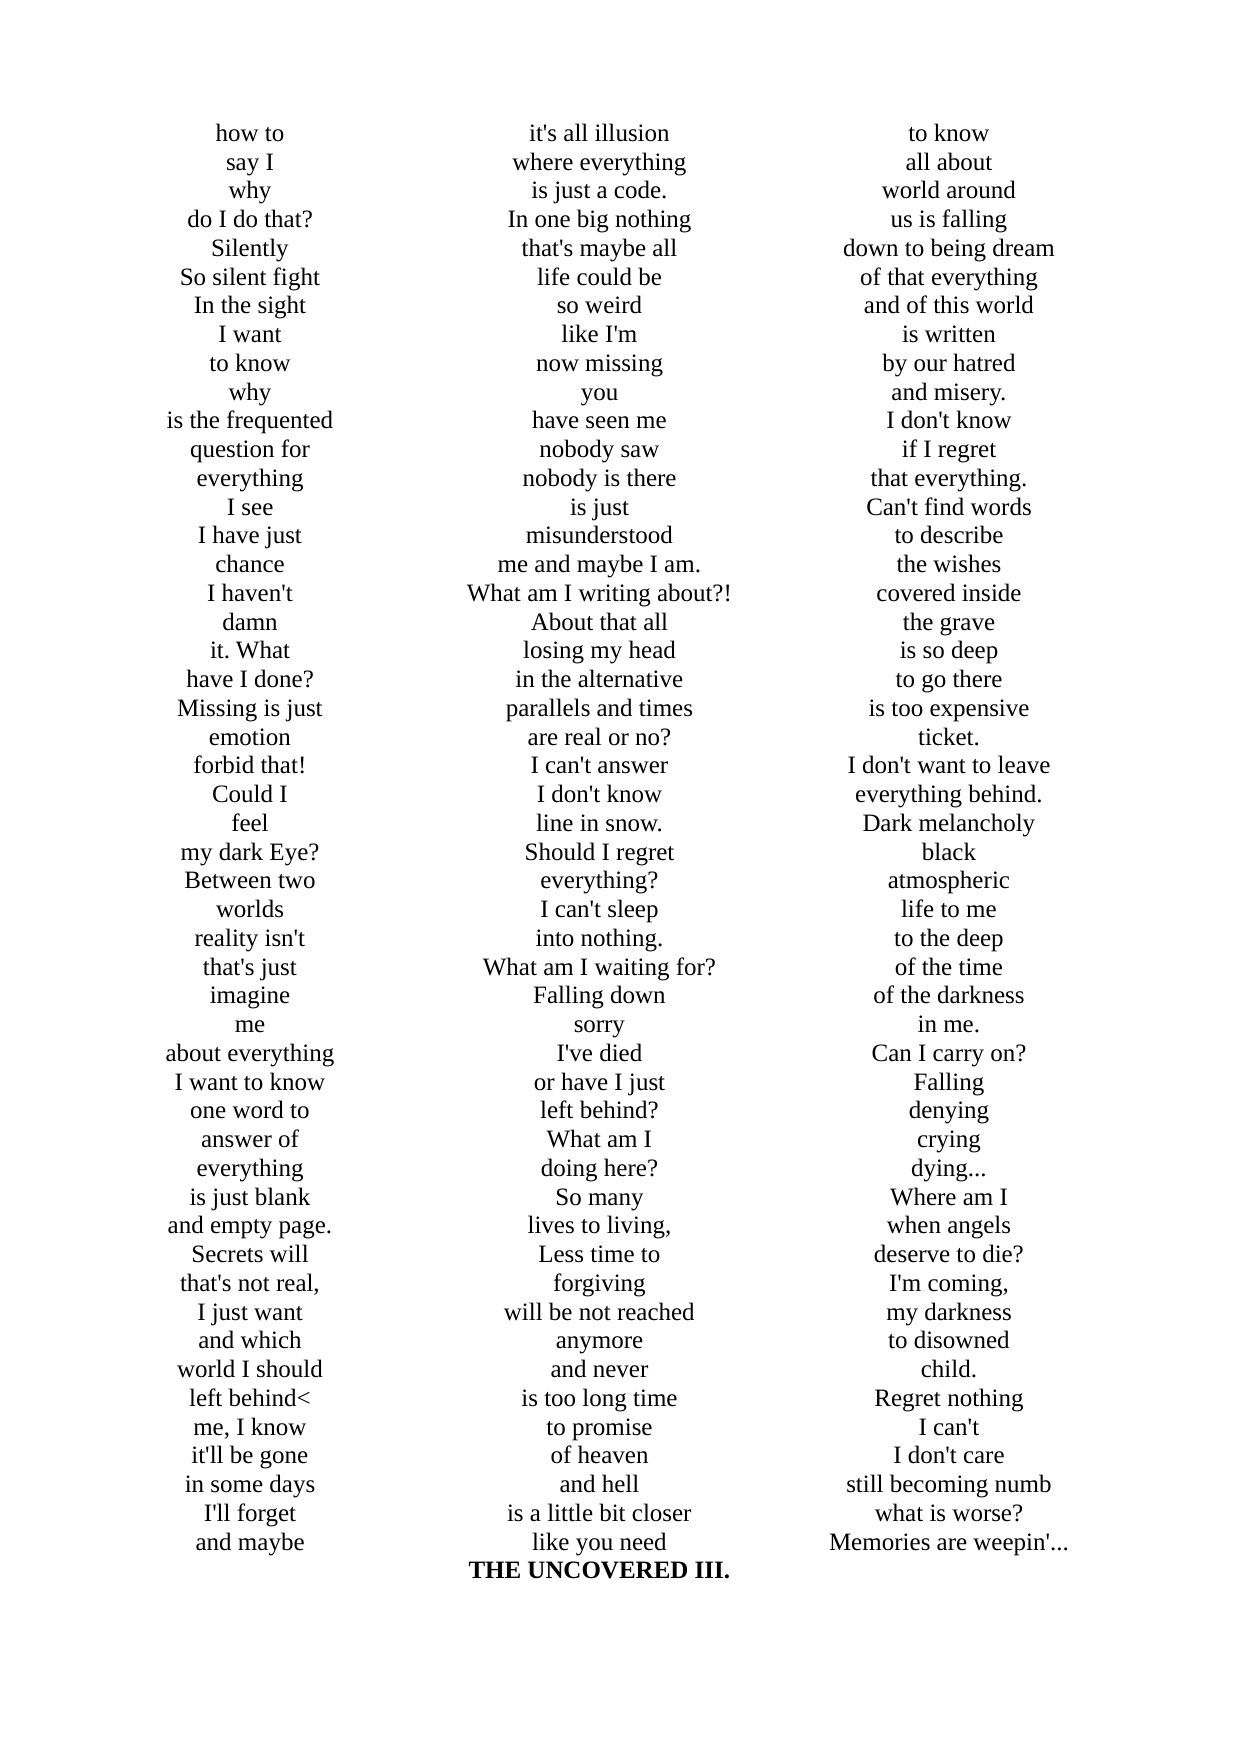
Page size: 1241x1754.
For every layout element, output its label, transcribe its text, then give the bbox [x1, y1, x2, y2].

text are real or no? [424, 722, 774, 751]
text to describe [774, 521, 1123, 549]
text I have just [75, 521, 424, 549]
text about everything [75, 1038, 424, 1067]
text In one big nothing [424, 204, 774, 233]
text it'll be gone [75, 1441, 424, 1469]
text I don't know [774, 406, 1123, 434]
text atmospheric [774, 866, 1123, 894]
text is just [424, 492, 774, 521]
text Secrets will [75, 1239, 424, 1268]
text I don't know [424, 779, 774, 808]
text so weird [424, 291, 774, 319]
text Silently [75, 233, 424, 262]
text misunderstood [424, 521, 774, 549]
text I want to know [75, 1067, 424, 1096]
text THE UNCOVERED III. [75, 1556, 1123, 1584]
text child. [774, 1354, 1123, 1383]
text covered inside [774, 578, 1123, 607]
text all about [774, 147, 1123, 176]
text and maybe [75, 1527, 424, 1556]
text ticket. [774, 722, 1123, 751]
text or have I just [424, 1067, 774, 1096]
text Memories are weepin'... [774, 1527, 1123, 1556]
text I've died [424, 1038, 774, 1067]
text damn [75, 607, 424, 636]
text emotion [75, 722, 424, 751]
text I can't sleep [424, 894, 774, 923]
text world I should [75, 1354, 424, 1383]
text crying [774, 1124, 1123, 1153]
text me [75, 1009, 424, 1038]
text down to being dream [774, 233, 1123, 262]
text and which [75, 1326, 424, 1354]
text Between two [75, 866, 424, 894]
text the grave [774, 607, 1123, 636]
text everything [75, 1153, 424, 1182]
text answer of [75, 1124, 424, 1153]
text do I do that? [75, 204, 424, 233]
text I can't answer [424, 751, 774, 779]
text it's all illusion [424, 118, 774, 147]
text So silent fight [75, 262, 424, 291]
text lives to living, [424, 1211, 774, 1239]
text if I regret [774, 434, 1123, 463]
text me and maybe I am. [424, 549, 774, 578]
text of the darkness [774, 981, 1123, 1009]
text that's maybe all [424, 233, 774, 262]
text sorry [424, 1009, 774, 1038]
text Should I regret [424, 837, 774, 866]
text chance [75, 549, 424, 578]
text in the alternative [424, 664, 774, 693]
text where everything [424, 147, 774, 176]
text Missing is just [75, 693, 424, 722]
text anymore [424, 1326, 774, 1354]
text my darkness [774, 1297, 1123, 1326]
text us is falling [774, 204, 1123, 233]
text losing my head [424, 636, 774, 664]
text like you need [424, 1527, 774, 1556]
text now missing [424, 348, 774, 377]
text in some days [75, 1469, 424, 1498]
text one word to [75, 1096, 424, 1124]
text to know [75, 348, 424, 377]
text everything [75, 463, 424, 492]
text Can I carry on? [774, 1038, 1123, 1067]
text have I done? [75, 664, 424, 693]
text have seen me [424, 406, 774, 434]
text life to me [774, 894, 1123, 923]
text still becoming numb [774, 1469, 1123, 1498]
text how to [75, 118, 424, 147]
text I want [75, 319, 424, 348]
text left behind< [75, 1383, 424, 1412]
text What am I writing about?! [424, 578, 774, 607]
text doing here? [424, 1153, 774, 1182]
text What am I waiting for? [424, 952, 774, 981]
text left behind? [424, 1096, 774, 1124]
text feel [75, 808, 424, 837]
text I'm coming, [774, 1268, 1123, 1297]
text and empty page. [75, 1211, 424, 1239]
text by our hatred [774, 348, 1123, 377]
text imagine [75, 981, 424, 1009]
text to go there [774, 664, 1123, 693]
text is too expensive [774, 693, 1123, 722]
text everything behind. [774, 779, 1123, 808]
text of heaven [424, 1441, 774, 1469]
text So many [424, 1182, 774, 1211]
text when angels [774, 1211, 1123, 1239]
text nobody is there [424, 463, 774, 492]
text to disowned [774, 1326, 1123, 1354]
text world around [774, 176, 1123, 204]
text deserve to die? [774, 1239, 1123, 1268]
text Can't find words [774, 492, 1123, 521]
text Falling [774, 1067, 1123, 1096]
text I'll forget [75, 1498, 424, 1527]
text that everything. [774, 463, 1123, 492]
text dying... [774, 1153, 1123, 1182]
text you [424, 377, 774, 406]
text will be not reached [424, 1297, 774, 1326]
text I don't want to leave [774, 751, 1123, 779]
text why [75, 176, 424, 204]
text is too long time [424, 1383, 774, 1412]
text Where am I [774, 1182, 1123, 1211]
text me, I know [75, 1412, 424, 1441]
text is just a code. [424, 176, 774, 204]
text the wishes [774, 549, 1123, 578]
text is just blank [75, 1182, 424, 1211]
text is a little bit closer [424, 1498, 774, 1527]
text Less time to [424, 1239, 774, 1268]
text what is worse? [774, 1498, 1123, 1527]
text nobody saw [424, 434, 774, 463]
text is written [774, 319, 1123, 348]
text I haven't [75, 578, 424, 607]
text forbid that! [75, 751, 424, 779]
text Could I [75, 779, 424, 808]
text I just want [75, 1297, 424, 1326]
text I see [75, 492, 424, 521]
text say I [75, 147, 424, 176]
text my dark Eye? [75, 837, 424, 866]
text like I'm [424, 319, 774, 348]
text black [774, 837, 1123, 866]
text What am I [424, 1124, 774, 1153]
text of that everything [774, 262, 1123, 291]
text of the time [774, 952, 1123, 981]
text About that all [424, 607, 774, 636]
text to promise [424, 1412, 774, 1441]
text is so deep [774, 636, 1123, 664]
text to know [774, 118, 1123, 147]
text and misery. [774, 377, 1123, 406]
text is the frequented [75, 406, 424, 434]
text and never [424, 1354, 774, 1383]
text In the sight [75, 291, 424, 319]
text it. What [75, 636, 424, 664]
text I can't [774, 1412, 1123, 1441]
text why [75, 377, 424, 406]
text and hell [424, 1469, 774, 1498]
text parallels and times [424, 693, 774, 722]
text that's just [75, 952, 424, 981]
text that's not real, [75, 1268, 424, 1297]
text question for [75, 434, 424, 463]
text Regret nothing [774, 1383, 1123, 1412]
text denying [774, 1096, 1123, 1124]
text line in snow. [424, 808, 774, 837]
text worlds [75, 894, 424, 923]
text to the deep [774, 923, 1123, 952]
text everything? [424, 866, 774, 894]
text life could be [424, 262, 774, 291]
text Falling down [424, 981, 774, 1009]
text reality isn't [75, 923, 424, 952]
text in me. [774, 1009, 1123, 1038]
text and of this world [774, 291, 1123, 319]
text I don't care [774, 1441, 1123, 1469]
text Dark melancholy [774, 808, 1123, 837]
text into nothing. [424, 923, 774, 952]
text forgiving [424, 1268, 774, 1297]
